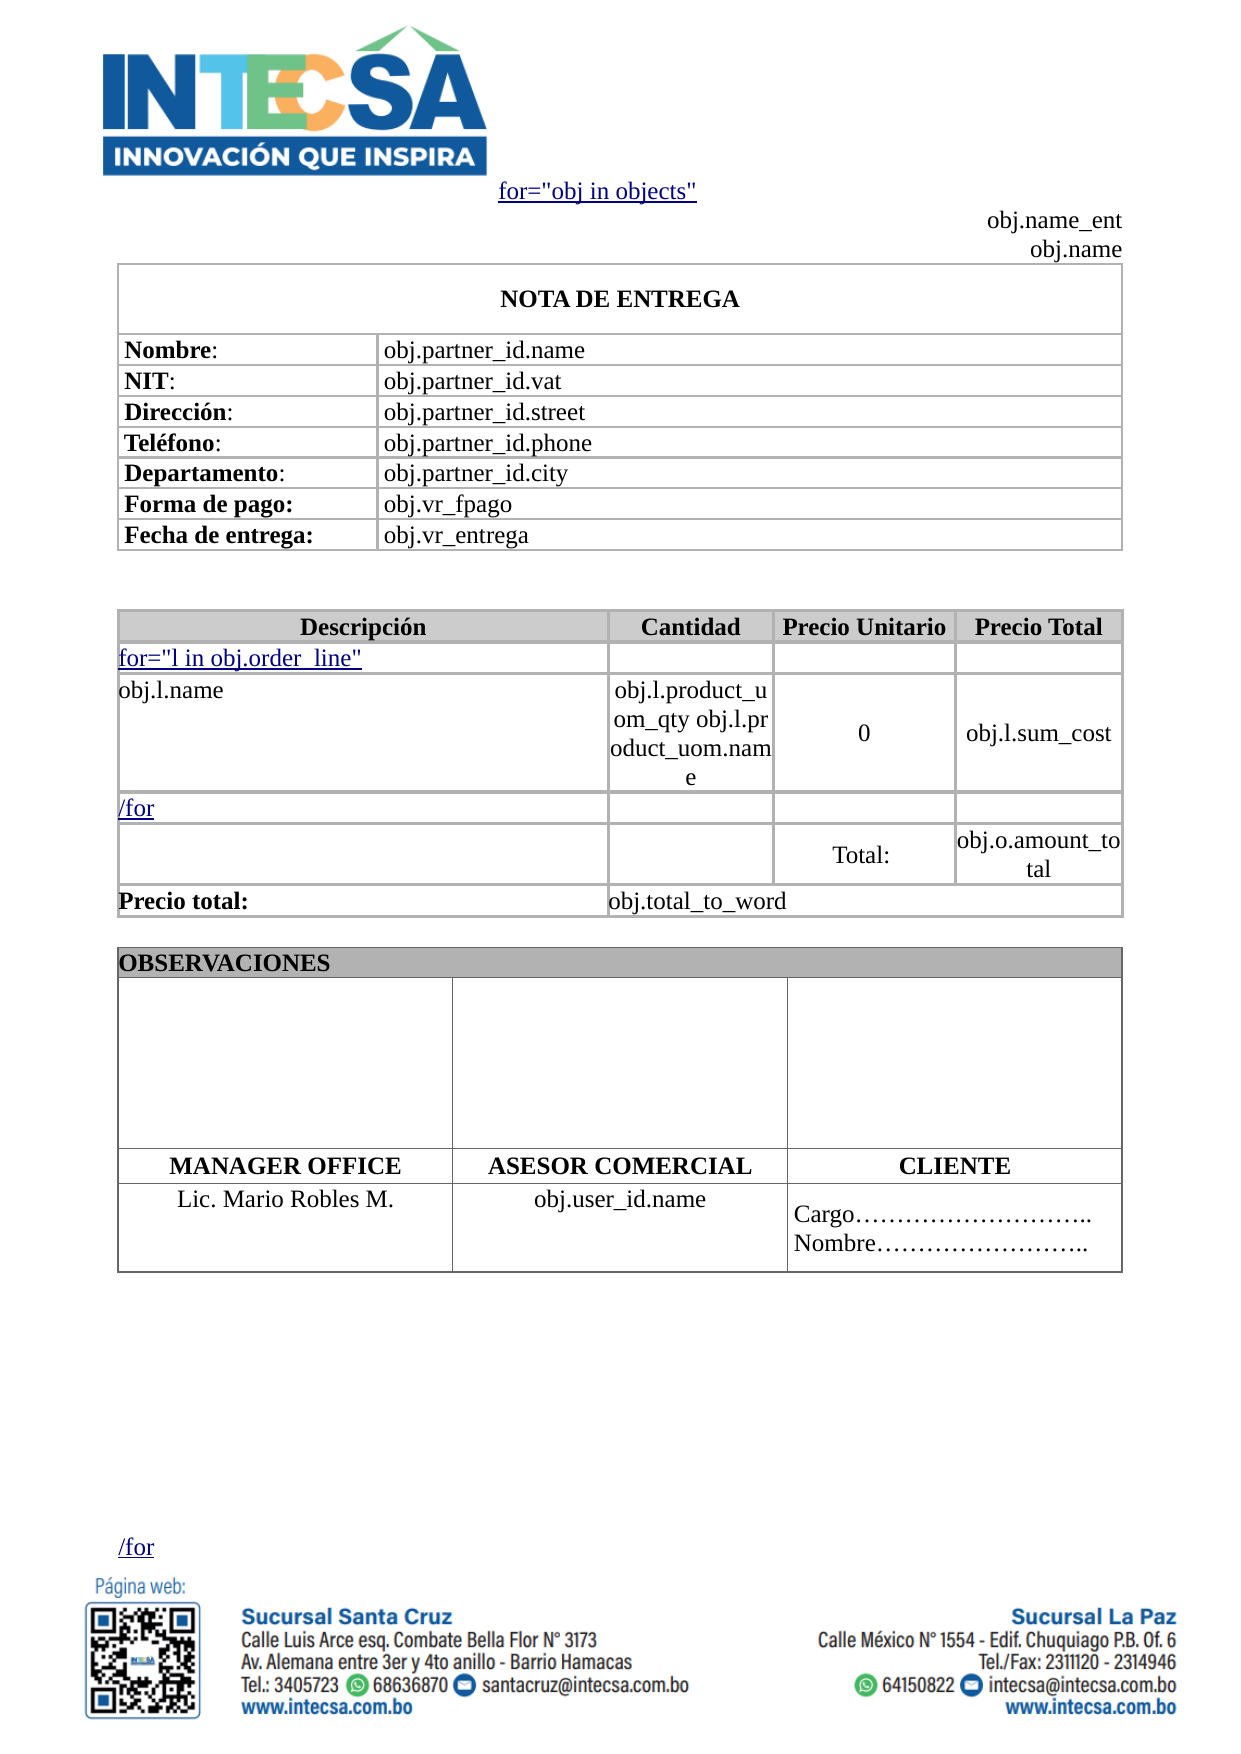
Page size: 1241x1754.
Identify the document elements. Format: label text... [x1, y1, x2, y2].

table_header Precio Unitario [775, 612, 954, 640]
table_cell Precio total: [120, 886, 607, 915]
table_cell obj.partner_id.city [379, 459, 1121, 487]
table_cell obj.l.product_uom_qty obj.l.product_uom.name [610, 675, 772, 790]
picture [88, 12, 498, 179]
table_cell /for [120, 794, 607, 822]
table_cell obj.o.amount_total [957, 825, 1121, 883]
table_cell obj.user_id.name [453, 1184, 787, 1271]
table_cell Forma de pago: [119, 489, 376, 518]
table_cell obj.partner_id.vat [379, 366, 1121, 395]
table_cell [610, 825, 772, 883]
table_cell obj.partner_id.name [379, 335, 1121, 364]
table_cell [788, 978, 1121, 1147]
table_cell obj.partner_id.phone [379, 428, 1121, 456]
text /for [118, 1532, 1122, 1560]
table_header Precio Total [957, 612, 1121, 640]
table_cell Fecha de entrega: [119, 520, 376, 549]
table_cell Dirección: [119, 397, 376, 426]
table_cell [120, 825, 607, 883]
table_cell Teléfono: [119, 428, 376, 456]
table_cell [957, 794, 1121, 822]
table_cell [610, 794, 772, 822]
table_header Cantidad [610, 612, 772, 640]
table_cell [775, 794, 954, 822]
text obj.name_ent [118, 205, 1122, 234]
table_cell MANAGER OFFICE [119, 1149, 452, 1183]
table_cell Lic. Mario Robles M. [119, 1184, 452, 1271]
table_cell obj.partner_id.street [379, 397, 1121, 426]
text for="obj in objects" [118, 176, 1122, 205]
table_header OBSERVACIONES [119, 948, 1121, 977]
picture [76, 1564, 1195, 1725]
table_cell NIT: [119, 366, 376, 395]
table_header NOTA DE ENTREGA [119, 265, 1121, 333]
table_cell CLIENTE [788, 1149, 1121, 1183]
table_cell Nombre: [119, 335, 376, 364]
text obj.name [118, 234, 1122, 263]
table_cell 0 [775, 675, 954, 790]
table_cell for="l in obj.order_line" [120, 644, 607, 672]
table_cell [453, 978, 787, 1147]
table_cell obj.vr_entrega [379, 520, 1121, 549]
table_cell [957, 644, 1121, 672]
table_cell ASESOR COMERCIAL [453, 1149, 787, 1183]
table_cell obj.total_to_word [610, 886, 1121, 915]
table_cell obj.l.name [120, 675, 607, 790]
table_cell Departamento: [119, 459, 376, 487]
table_cell obj.vr_fpago [379, 489, 1121, 518]
table_cell [119, 978, 452, 1147]
table_cell Total: [775, 825, 954, 883]
table_cell obj.l.sum_cost [957, 675, 1121, 790]
table_header Descripción [120, 612, 607, 640]
table_cell [775, 644, 954, 672]
table_cell Cargo……………………….. Nombre…………………….. [788, 1184, 1121, 1271]
table_cell [610, 644, 772, 672]
